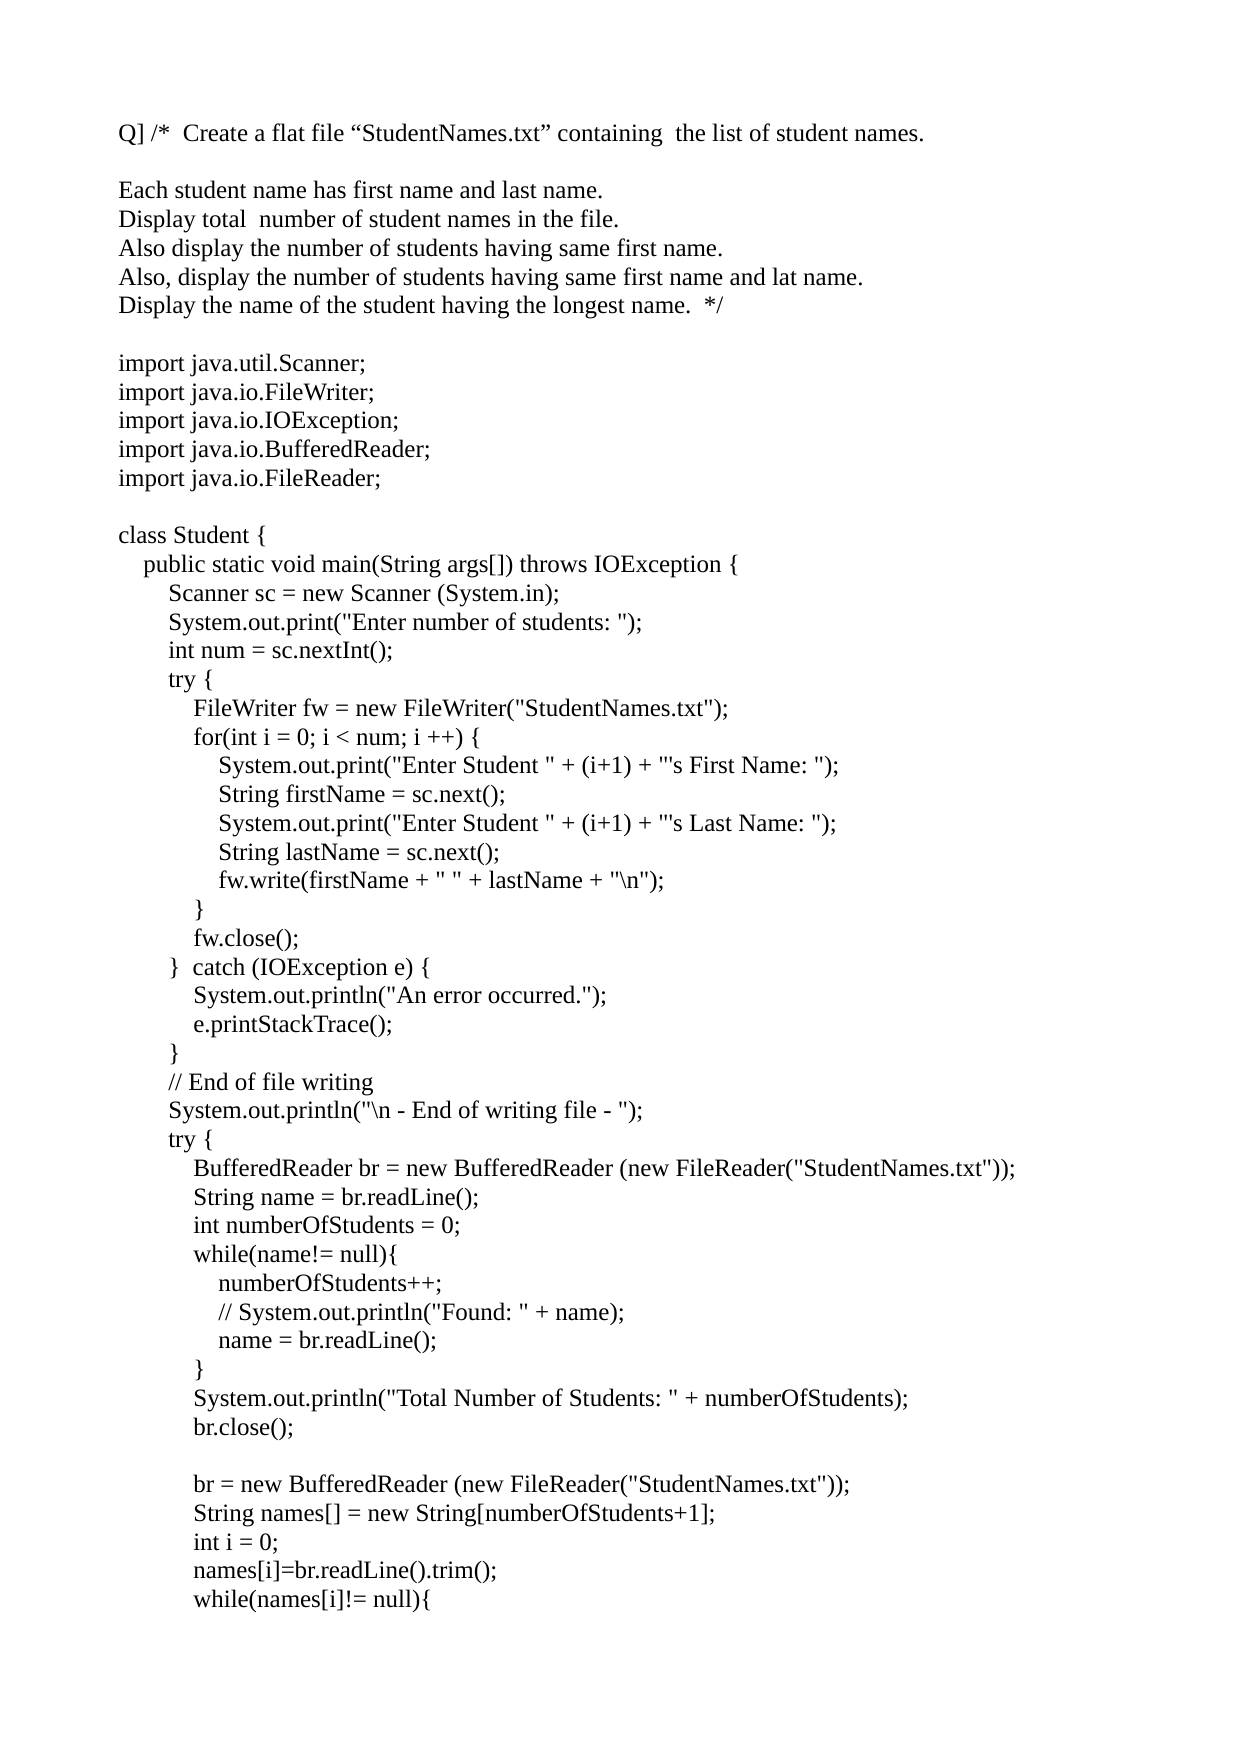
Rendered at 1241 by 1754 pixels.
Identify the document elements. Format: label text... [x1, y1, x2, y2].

text System.out.print("Enter number of students: "); [118, 607, 1122, 636]
text } [118, 1038, 1122, 1067]
text names[i]=br.readLine().trim(); [118, 1556, 1122, 1584]
text class Student { [118, 521, 1122, 549]
text import java.io.IOException; [118, 406, 1122, 434]
text try { [118, 664, 1122, 693]
text Display total number of student names in the file. [118, 204, 1122, 233]
text Also display the number of students having same first name. [118, 233, 1122, 262]
text br = new BufferedReader (new FileReader("StudentNames.txt")); [118, 1469, 1122, 1498]
text String names[] = new String[numberOfStudents+1]; [118, 1498, 1122, 1527]
text // End of file writing [118, 1067, 1122, 1096]
text br.close(); [118, 1412, 1122, 1441]
text Display the name of the student having the longest name. */ [118, 291, 1122, 319]
text int num = sc.nextInt(); [118, 636, 1122, 664]
text System.out.print("Enter Student " + (i+1) + "'s First Name: "); [118, 751, 1122, 779]
text BufferedReader br = new BufferedReader (new FileReader("StudentNames.txt")); [118, 1153, 1122, 1182]
text numberOfStudents++; [118, 1268, 1122, 1297]
text String firstName = sc.next(); [118, 779, 1122, 808]
text String name = br.readLine(); [118, 1182, 1122, 1211]
text System.out.println("Total Number of Students: " + numberOfStudents); [118, 1383, 1122, 1412]
text System.out.print("Enter Student " + (i+1) + "'s Last Name: "); [118, 808, 1122, 837]
text System.out.println("An error occurred."); [118, 981, 1122, 1009]
text } catch (IOException e) { [118, 952, 1122, 981]
text Scanner sc = new Scanner (System.in); [118, 578, 1122, 607]
text System.out.println("\n - End of writing file - "); [118, 1096, 1122, 1124]
text public static void main(String args[]) throws IOException { [118, 549, 1122, 578]
text name = br.readLine(); [118, 1326, 1122, 1354]
text for(int i = 0; i < num; i ++) { [118, 722, 1122, 751]
text import java.util.Scanner; [118, 348, 1122, 377]
text FileWriter fw = new FileWriter("StudentNames.txt"); [118, 693, 1122, 722]
text Q] /* Create a flat file “StudentNames.txt” containing the list of student names. [118, 118, 1122, 147]
text import java.io.BufferedReader; [118, 434, 1122, 463]
text } [118, 1354, 1122, 1383]
text e.printStackTrace(); [118, 1009, 1122, 1038]
text int i = 0; [118, 1527, 1122, 1556]
text import java.io.FileReader; [118, 463, 1122, 492]
text import java.io.FileWriter; [118, 377, 1122, 406]
text Each student name has first name and last name. [118, 176, 1122, 204]
text Also, display the number of students having same first name and lat name. [118, 262, 1122, 291]
text try { [118, 1124, 1122, 1153]
text // System.out.println("Found: " + name); [118, 1297, 1122, 1326]
text int numberOfStudents = 0; [118, 1211, 1122, 1239]
text while(name!= null){ [118, 1239, 1122, 1268]
text fw.close(); [118, 923, 1122, 952]
text } [118, 894, 1122, 923]
text while(names[i]!= null){ [118, 1584, 1122, 1613]
text fw.write(firstName + " " + lastName + "\n"); [118, 866, 1122, 894]
text String lastName = sc.next(); [118, 837, 1122, 866]
